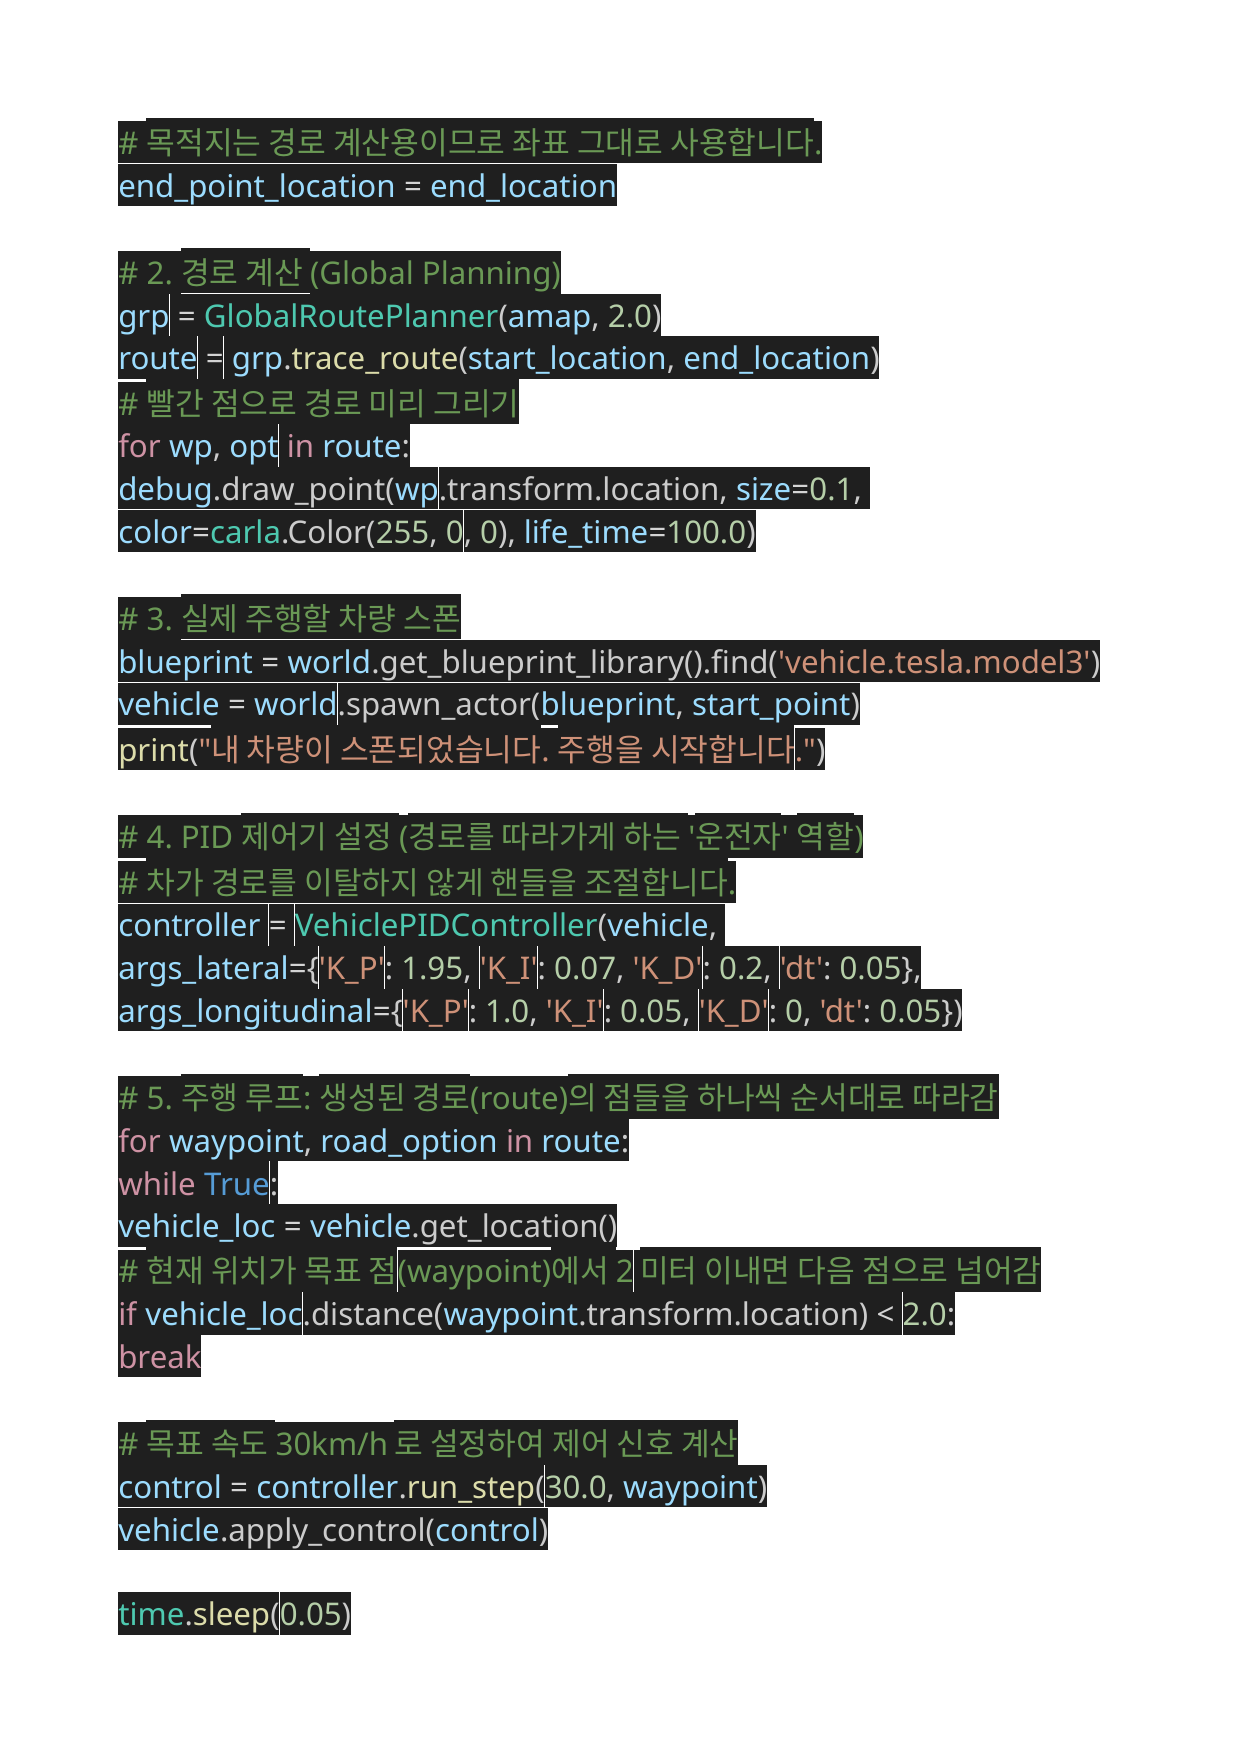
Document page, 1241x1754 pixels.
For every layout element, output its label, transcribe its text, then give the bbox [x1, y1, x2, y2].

text grp = GlobalRoutePlanner(amap, 2.0) [118, 294, 1122, 336]
text print("내 차량이 스폰되었습니다. 주행을 시작합니다.") [118, 725, 1122, 770]
text vehicle = world.spawn_actor(blueprint, start_point) [118, 682, 1122, 725]
text controller = VehiclePIDController(vehicle, [118, 903, 1122, 946]
text args_longitudinal={'K_P': 1.0, 'K_I': 0.05, 'K_D': 0, 'dt': 0.05}) [118, 989, 1122, 1031]
text # 3. 실제 주행할 차량 스폰 [118, 594, 1122, 640]
text control = controller.run_step(30.0, waypoint) [118, 1465, 1122, 1507]
text if vehicle_loc.distance(waypoint.transform.location) < 2.0: [118, 1292, 1122, 1335]
text # 2. 경로 계산 (Global Planning) [118, 248, 1122, 294]
text end_point_location = end_location [118, 163, 1122, 206]
text for wp, opt in route: [118, 424, 1122, 467]
text time.sleep(0.05) [118, 1592, 1122, 1635]
text vehicle.apply_control(control) [118, 1507, 1122, 1550]
text vehicle_loc = vehicle.get_location() [118, 1204, 1122, 1247]
text # 차가 경로를 이탈하지 않게 핸들을 조절합니다. [118, 858, 1122, 903]
text break [118, 1335, 1122, 1377]
text # 현재 위치가 목표 점(waypoint)에서 2미터 이내면 다음 점으로 넘어감 [118, 1247, 1122, 1292]
text # 빨간 점으로 경로 미리 그리기 [118, 379, 1122, 424]
text # 4. PID 제어기 설정 (경로를 따라가게 하는 '운전자' 역할) [118, 813, 1122, 858]
text args_lateral={'K_P': 1.95, 'K_I': 0.07, 'K_D': 0.2, 'dt': 0.05}, [118, 946, 1122, 989]
text route = grp.trace_route(start_location, end_location) [118, 336, 1122, 379]
text debug.draw_point(wp.transform.location, size=0.1, color=carla.Color(255, 0, 0), life_time=100.0) [118, 467, 1122, 552]
text while True: [118, 1161, 1122, 1204]
text # 목표 속도 30km/h로 설정하여 제어 신호 계산 [118, 1419, 1122, 1465]
text blueprint = world.get_blueprint_library().find('vehicle.tesla.model3') [118, 640, 1122, 682]
text # 목적지는 경로 계산용이므로 좌표 그대로 사용합니다. [118, 118, 1122, 163]
text # 5. 주행 루프: 생성된 경로(route)의 점들을 하나씩 순서대로 따라감 [118, 1073, 1122, 1119]
text for waypoint, road_option in route: [118, 1119, 1122, 1161]
